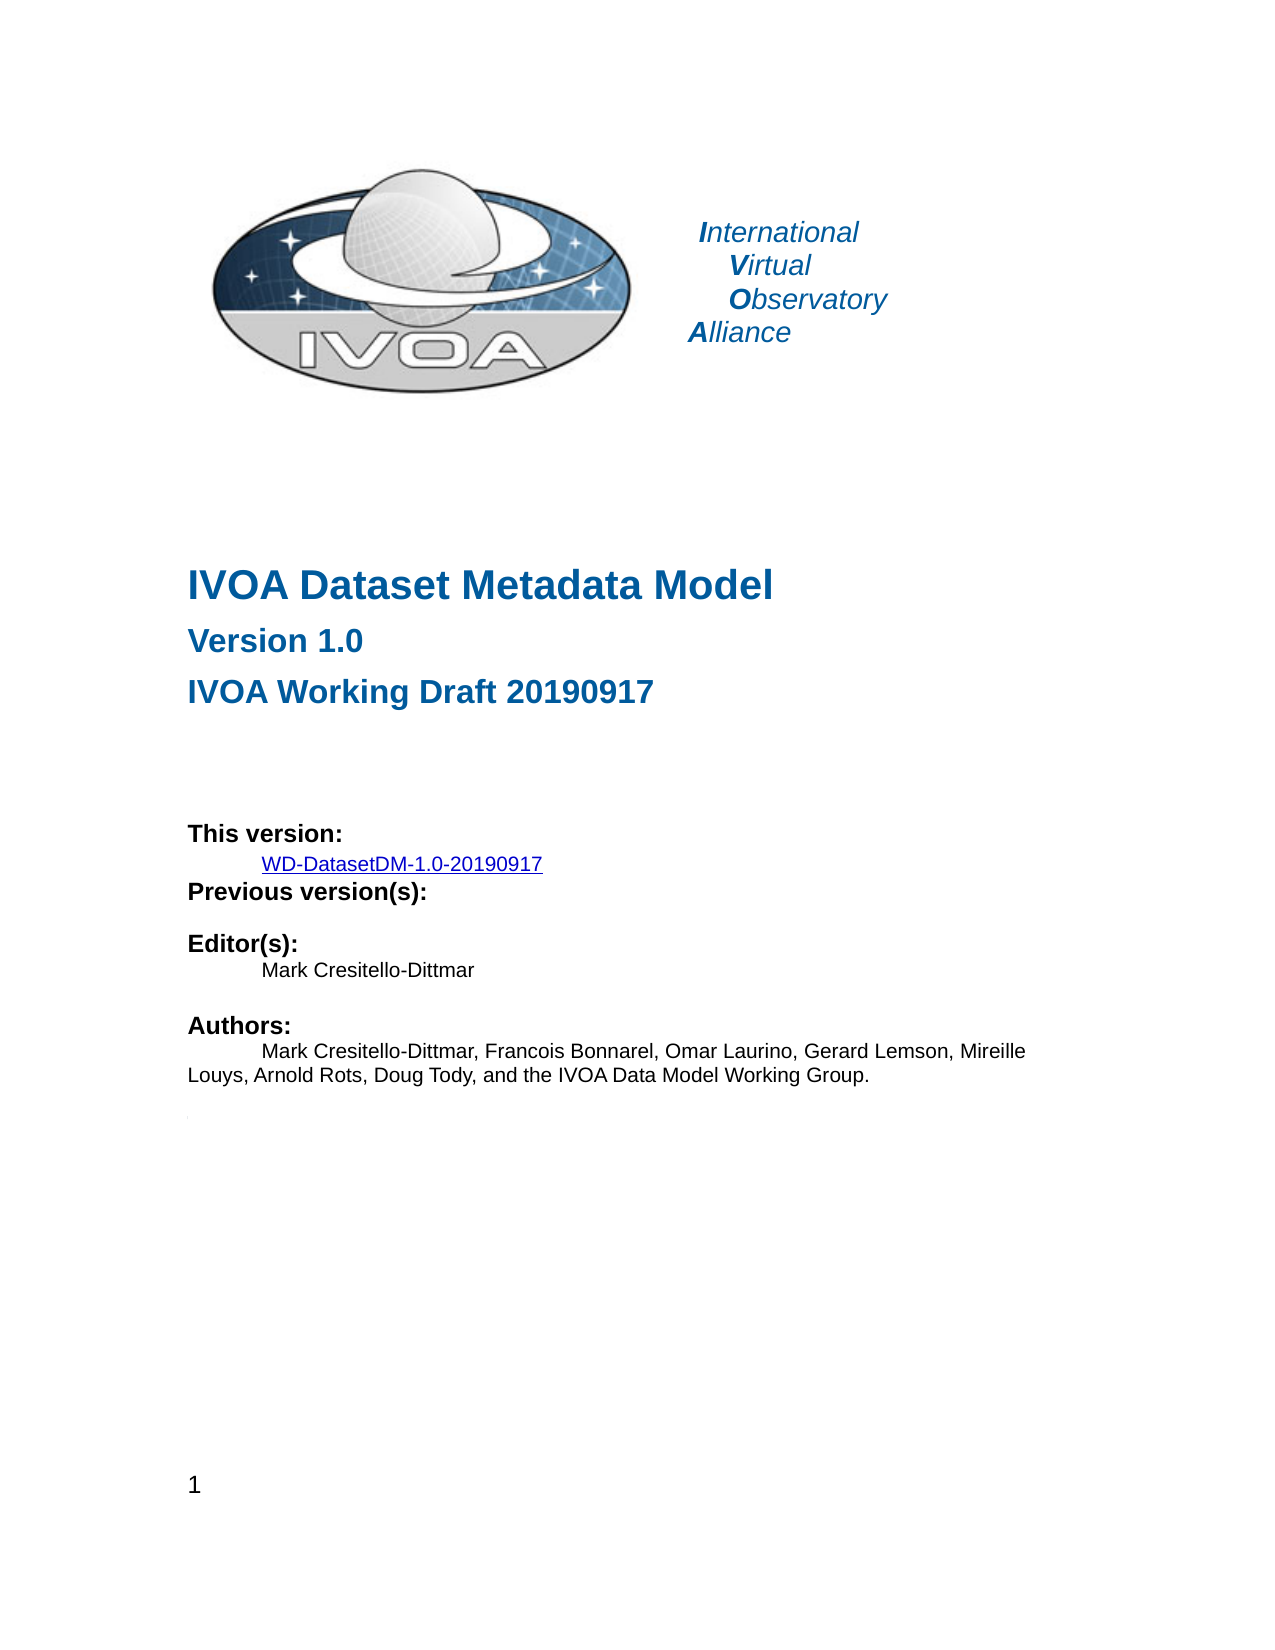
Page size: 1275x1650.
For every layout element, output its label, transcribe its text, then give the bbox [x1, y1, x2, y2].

text This version: [187, 819, 1087, 848]
text Mark Cresitello-Dittmar, Francois Bonnarel, Omar Laurino, Gerard Lemson, Mireille Louys, Arnold Rots, Doug Tody, and the IVOA Data Model Working Group. [187, 1039, 1087, 1087]
text WD-DatasetDM-1.0-20190917 [187, 848, 1087, 876]
text Authors: [187, 1011, 1087, 1039]
text Previous version(s): [187, 876, 1087, 905]
text Editor(s): [187, 929, 1087, 958]
picture [187, 150, 657, 414]
table_header International Virtual Observatory Alliance [688, 150, 891, 414]
table_header [657, 150, 688, 414]
text Version 1.0 [187, 621, 1087, 659]
text Mark Cresitello-Dittmar [187, 958, 1087, 982]
text IVOA Working Draft 20190917 [187, 672, 1087, 711]
text IVOA Dataset Metadata Model [187, 561, 1087, 609]
